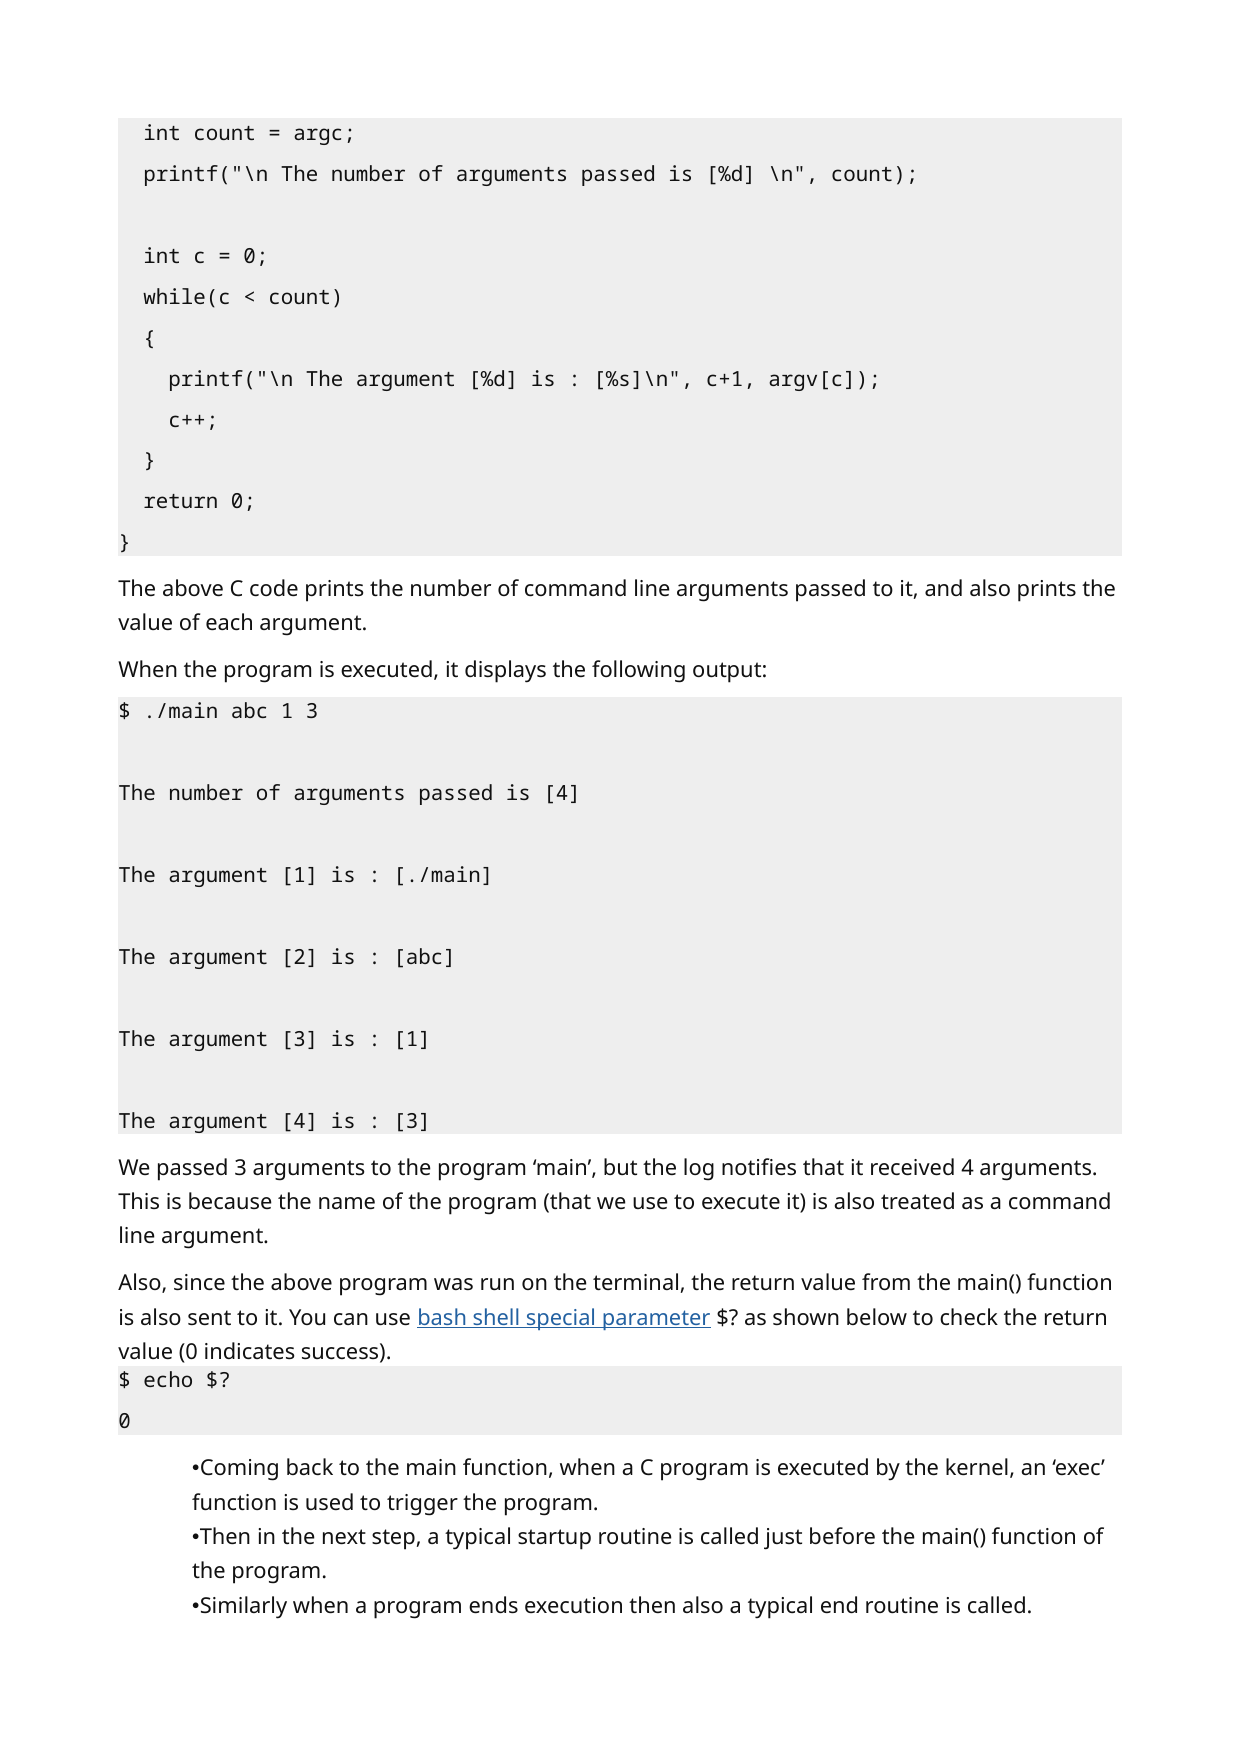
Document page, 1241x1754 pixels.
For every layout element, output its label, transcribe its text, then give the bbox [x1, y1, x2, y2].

text $ echo $? [118, 1366, 1122, 1394]
list Coming back to the main function, when a C program is executed by the kernel, an ‘exec’ function is used to trigger the program. [118, 1447, 1122, 1516]
text The number of arguments passed is [4] [118, 778, 1122, 807]
text Also, since the above program was run on the terminal, the return value from the main() function is also sent to it. You can use bash shell special parameter $? as shown below to check the return value (0 indicates success). [118, 1262, 1122, 1366]
text printf("\n The number of arguments passed is [%d] \n", count); [118, 159, 1122, 187]
text The above C code prints the number of command line arguments passed to it, and also prints the value of each argument. [118, 568, 1122, 637]
text } [118, 527, 1122, 556]
text c++; [118, 405, 1122, 433]
text int c = 0; [118, 241, 1122, 269]
text The argument [2] is : [abc] [118, 942, 1122, 971]
list Then in the next step, a typical startup routine is called just before the main() function of the program. [118, 1516, 1122, 1585]
text The argument [4] is : [3] [118, 1106, 1122, 1134]
text { [118, 323, 1122, 351]
text while(c < count) [118, 282, 1122, 310]
text printf("\n The argument [%d] is : [%s]\n", c+1, argv[c]); [118, 364, 1122, 392]
list Similarly when a program ends execution then also a typical end routine is called. [118, 1585, 1122, 1619]
text } [118, 446, 1122, 474]
text int count = argc; [118, 118, 1122, 147]
text 0 [118, 1407, 1122, 1435]
text $ ./main abc 1 3 [118, 697, 1122, 725]
text The argument [3] is : [1] [118, 1024, 1122, 1052]
text We passed 3 arguments to the program ‘main’, but the log notifies that it received 4 arguments. This is because the name of the program (that we use to execute it) is also treated as a command line argument. [118, 1147, 1122, 1250]
text The argument [1] is : [./main] [118, 860, 1122, 889]
text return 0; [118, 487, 1122, 515]
text When the program is executed, it displays the following output: [118, 650, 1122, 684]
